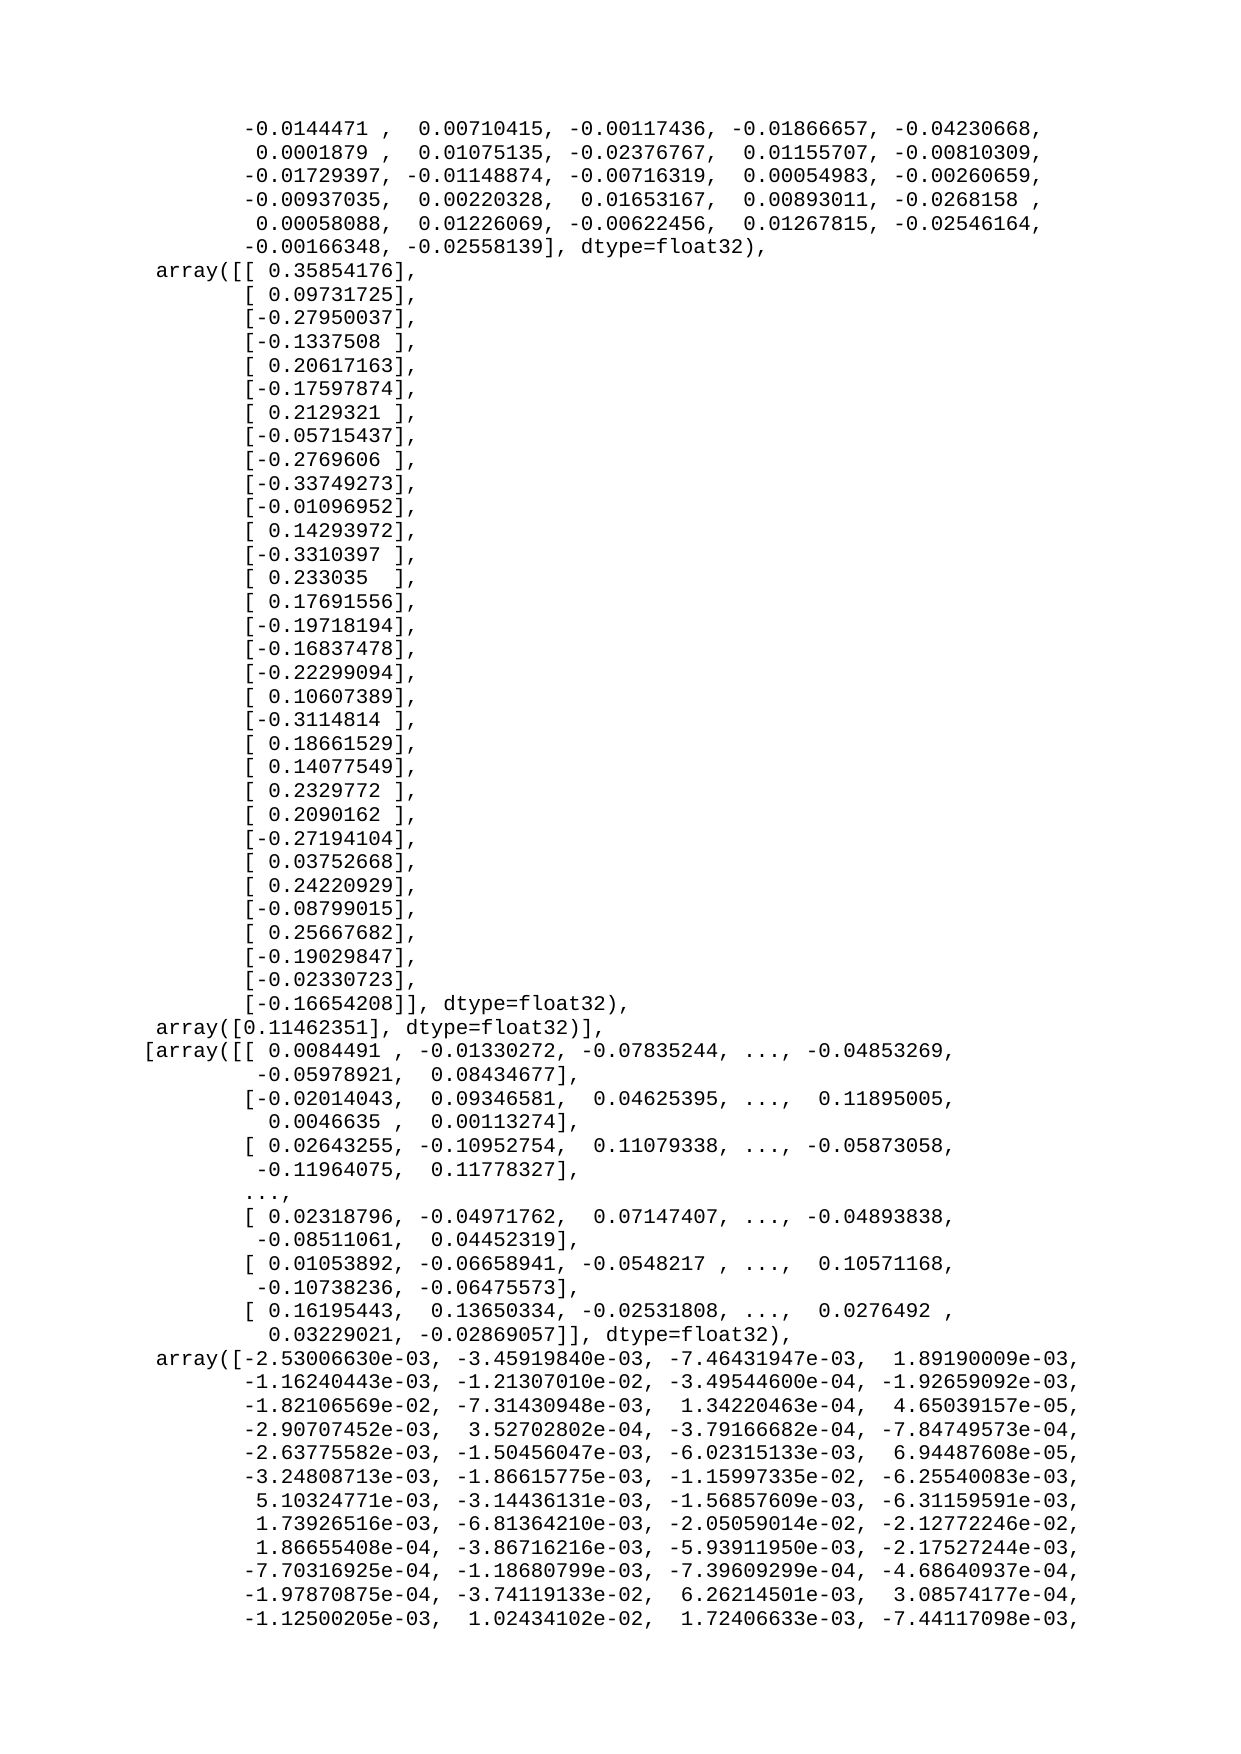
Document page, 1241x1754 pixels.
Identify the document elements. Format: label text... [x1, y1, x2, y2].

text [ 0.03752668], [118, 851, 1122, 875]
text [ 0.02643255, -0.10952754, 0.11079338, ..., -0.05873058, [118, 1135, 1122, 1158]
text -1.97870875e-04, -3.74119133e-02, 6.26214501e-03, 3.08574177e-04, [118, 1584, 1122, 1608]
text [ 0.2090162 ], [118, 804, 1122, 827]
text 0.0046635 , 0.00113274], [118, 1111, 1122, 1135]
text -1.82106569e-02, -7.31430948e-03, 1.34220463e-04, 4.65039157e-05, [118, 1395, 1122, 1419]
text -2.90707452e-03, 3.52702802e-04, -3.79166682e-04, -7.84749573e-04, [118, 1419, 1122, 1442]
text -0.0144471 , 0.00710415, -0.00117436, -0.01866657, -0.04230668, [118, 118, 1122, 142]
text [ 0.16195443, 0.13650334, -0.02531808, ..., 0.0276492 , [118, 1300, 1122, 1324]
text array([-2.53006630e-03, -3.45919840e-03, -7.46431947e-03, 1.89190009e-03, [118, 1348, 1122, 1371]
text [-0.27194104], [118, 827, 1122, 851]
text [-0.16654208]], dtype=float32), [118, 993, 1122, 1017]
text [-0.17597874], [118, 378, 1122, 402]
text 0.00058088, 0.01226069, -0.00622456, 0.01267815, -0.02546164, [118, 213, 1122, 236]
text [ 0.02318796, -0.04971762, 0.07147407, ..., -0.04893838, [118, 1206, 1122, 1229]
text [-0.2769606 ], [118, 449, 1122, 473]
text [ 0.233035 ], [118, 567, 1122, 591]
text [-0.27950037], [118, 307, 1122, 331]
text [array([[ 0.0084491 , -0.01330272, -0.07835244, ..., -0.04853269, [118, 1040, 1122, 1064]
text -0.11964075, 0.11778327], [118, 1158, 1122, 1182]
text -0.01729397, -0.01148874, -0.00716319, 0.00054983, -0.00260659, [118, 165, 1122, 189]
text -0.08511061, 0.04452319], [118, 1229, 1122, 1253]
text [-0.16837478], [118, 638, 1122, 662]
text [-0.1337508 ], [118, 331, 1122, 354]
text -0.00937035, 0.00220328, 0.01653167, 0.00893011, -0.0268158 , [118, 189, 1122, 213]
text -0.10738236, -0.06475573], [118, 1277, 1122, 1300]
text [ 0.2329772 ], [118, 780, 1122, 804]
text -1.16240443e-03, -1.21307010e-02, -3.49544600e-04, -1.92659092e-03, [118, 1371, 1122, 1395]
text 0.03229021, -0.02869057]], dtype=float32), [118, 1324, 1122, 1348]
text [-0.01096952], [118, 496, 1122, 520]
text [ 0.09731725], [118, 284, 1122, 307]
text [ 0.18661529], [118, 733, 1122, 757]
text [ 0.01053892, -0.06658941, -0.0548217 , ..., 0.10571168, [118, 1253, 1122, 1277]
text [-0.33749273], [118, 473, 1122, 496]
text [ 0.10607389], [118, 686, 1122, 709]
text -2.63775582e-03, -1.50456047e-03, -6.02315133e-03, 6.94487608e-05, [118, 1442, 1122, 1466]
text 1.86655408e-04, -3.86716216e-03, -5.93911950e-03, -2.17527244e-03, [118, 1537, 1122, 1561]
text ..., [118, 1182, 1122, 1206]
text [-0.22299094], [118, 662, 1122, 686]
text [ 0.17691556], [118, 591, 1122, 615]
text [-0.02014043, 0.09346581, 0.04625395, ..., 0.11895005, [118, 1088, 1122, 1111]
text [ 0.25667682], [118, 922, 1122, 946]
text array([[ 0.35854176], [118, 260, 1122, 284]
text [-0.3310397 ], [118, 544, 1122, 567]
text 1.73926516e-03, -6.81364210e-03, -2.05059014e-02, -2.12772246e-02, [118, 1513, 1122, 1537]
text -7.70316925e-04, -1.18680799e-03, -7.39609299e-04, -4.68640937e-04, [118, 1561, 1122, 1584]
text 0.0001879 , 0.01075135, -0.02376767, 0.01155707, -0.00810309, [118, 142, 1122, 165]
text -0.00166348, -0.02558139], dtype=float32), [118, 236, 1122, 260]
text [-0.08799015], [118, 898, 1122, 922]
text [ 0.24220929], [118, 875, 1122, 898]
text [-0.05715437], [118, 426, 1122, 449]
text [-0.02330723], [118, 969, 1122, 993]
text [ 0.14293972], [118, 520, 1122, 544]
text -3.24808713e-03, -1.86615775e-03, -1.15997335e-02, -6.25540083e-03, [118, 1466, 1122, 1489]
text [ 0.14077549], [118, 757, 1122, 780]
text [ 0.2129321 ], [118, 402, 1122, 426]
text [ 0.20617163], [118, 354, 1122, 378]
text -0.05978921, 0.08434677], [118, 1064, 1122, 1088]
text 5.10324771e-03, -3.14436131e-03, -1.56857609e-03, -6.31159591e-03, [118, 1489, 1122, 1513]
text [-0.19718194], [118, 615, 1122, 638]
text [-0.19029847], [118, 946, 1122, 969]
text array([0.11462351], dtype=float32)], [118, 1017, 1122, 1040]
text [-0.3114814 ], [118, 709, 1122, 733]
text -1.12500205e-03, 1.02434102e-02, 1.72406633e-03, -7.44117098e-03, [118, 1608, 1122, 1631]
